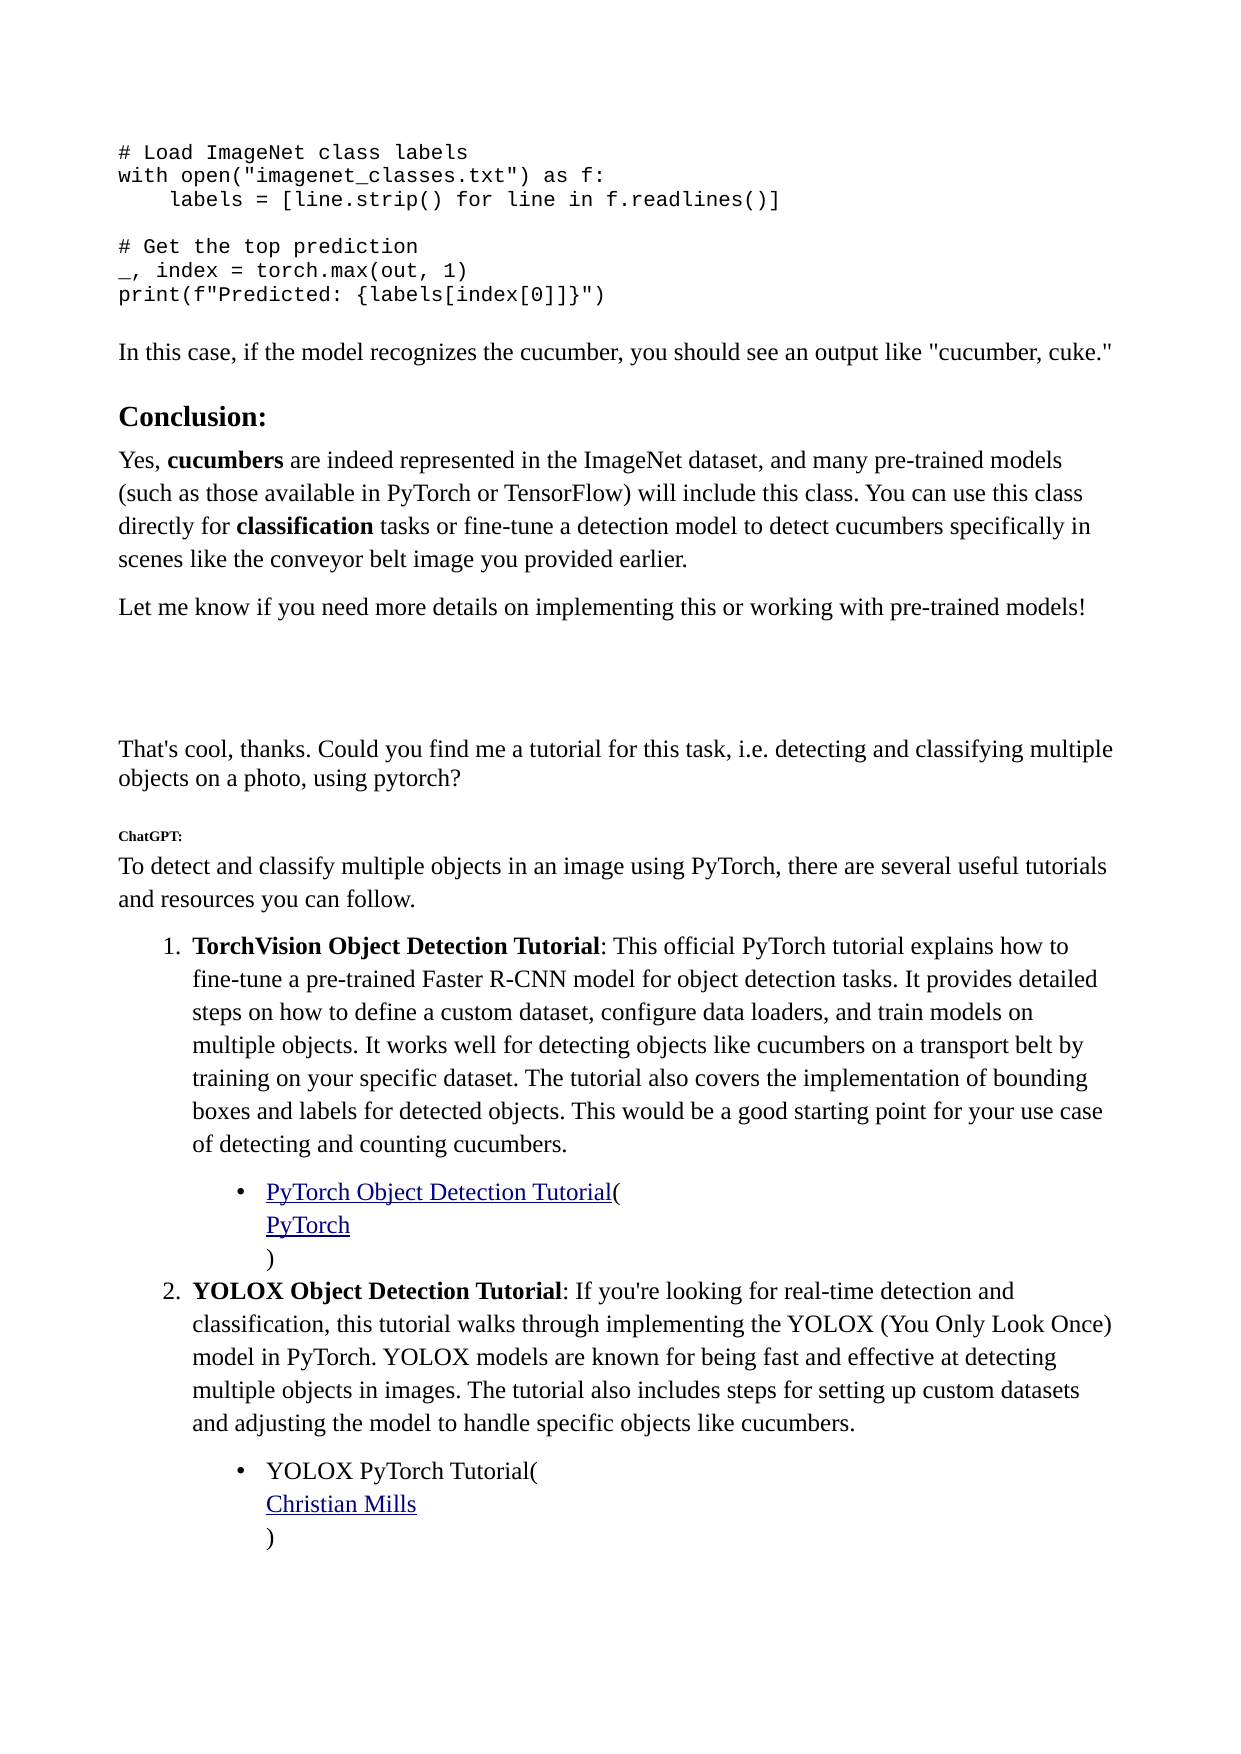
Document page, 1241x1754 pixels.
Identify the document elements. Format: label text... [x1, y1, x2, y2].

list TorchVision Object Detection Tutorial: This official PyTorch tutorial explains how to fine-tune a pre-trained Faster R-CNN model for object detection tasks. It provides detailed steps on how to define a custom dataset, configure data loaders, and train models on multiple objects. It works well for detecting objects like cucumbers on a transport belt by training on your specific dataset. The tutorial also covers the implementation of bounding boxes and labels for detected objects. This would be a good starting point for your use case of detecting and counting cucumbers. [162, 931, 1122, 1158]
text print(f"Predicted: {labels[index[0]]}") [118, 284, 1122, 307]
list YOLOX PyTorch Tutorial​( [236, 1456, 1122, 1484]
text In this case, if the model recognizes the cucumber, you should see an output like "cucumber, cuke." [118, 337, 1122, 366]
text # Get the top prediction [118, 236, 1122, 260]
text To detect and classify multiple objects in an image using PyTorch, there are several useful tutorials and resources you can follow. [118, 851, 1122, 912]
list ) [236, 1522, 1122, 1551]
text _, index = torch.max(out, 1) [118, 260, 1122, 284]
text Yes, cucumbers are indeed represented in the ImageNet dataset, and many pre-trained models (such as those available in PyTorch or TensorFlow) will include this class. You can use this class directly for classification tasks or fine-tune a detection model to detect cucumbers specifically in scenes like the conveyor belt image you provided earlier. [118, 445, 1122, 573]
text That's cool, thanks. Could you find me a tutorial for this task, i.e. detecting and classifying multiple objects on a photo, using pytorch? [118, 734, 1122, 792]
list PyTorch [236, 1210, 1122, 1239]
text # Load ImageNet class labels [118, 142, 1122, 165]
list ) [236, 1243, 1122, 1272]
text with open("imagenet_classes.txt") as f: [118, 165, 1122, 189]
list YOLOX Object Detection Tutorial: If you're looking for real-time detection and classification, this tutorial walks through implementing the YOLOX (You Only Look Once) model in PyTorch. YOLOX models are known for being fast and effective at detecting multiple objects in images. The tutorial also includes steps for setting up custom datasets and adjusting the model to handle specific objects like cucumbers. [162, 1276, 1122, 1437]
list Christian Mills [236, 1489, 1122, 1518]
text Let me know if you need more details on implementing this or working with pre-trained models! [118, 592, 1122, 620]
subtitle Conclusion: [118, 399, 1122, 432]
list PyTorch Object Detection Tutorial​( [236, 1177, 1122, 1206]
subtitle ChatGPT: [118, 828, 1122, 844]
text labels = [line.strip() for line in f.readlines()] [118, 189, 1122, 213]
